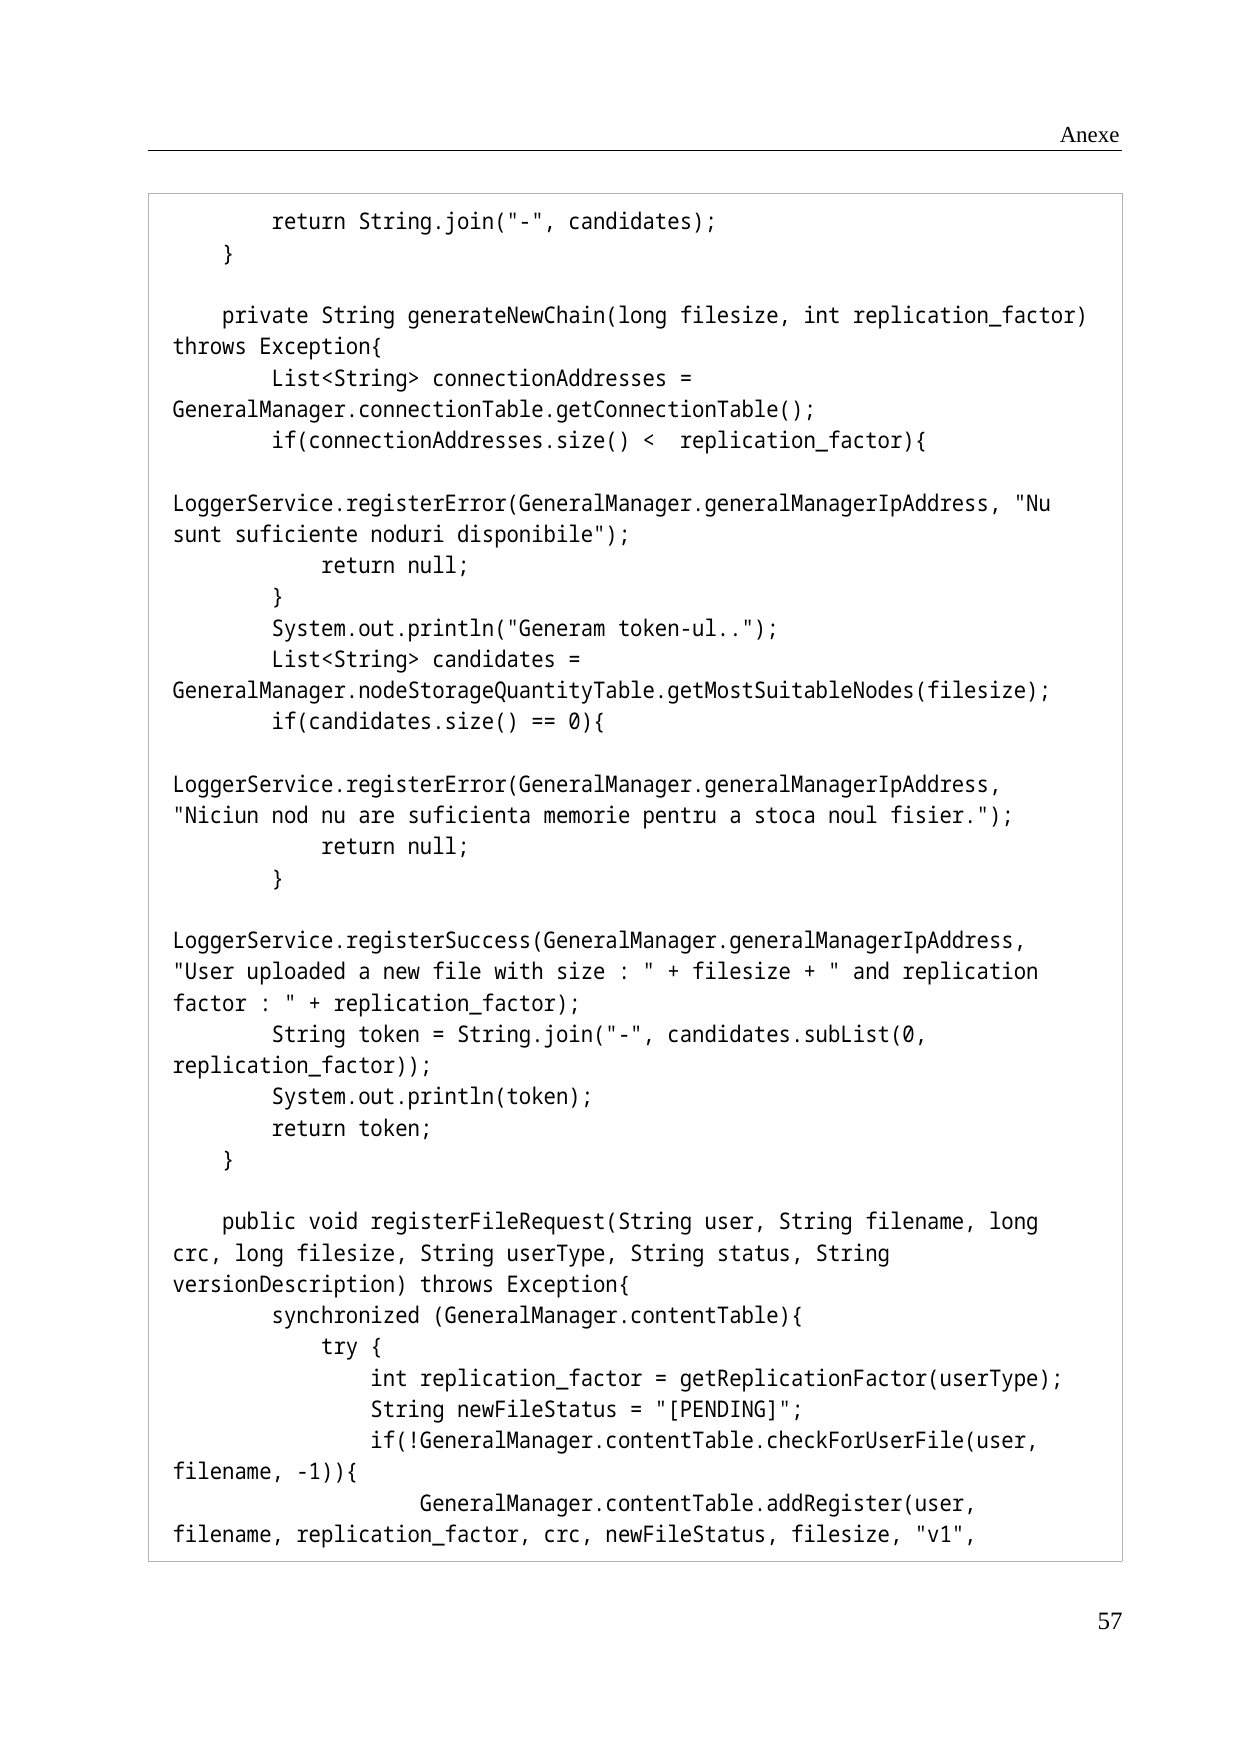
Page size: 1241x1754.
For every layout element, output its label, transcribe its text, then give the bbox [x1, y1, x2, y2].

text return String.join("-", candidates); [149, 194, 1122, 224]
text if(candidates.size() == 0){ [149, 693, 1122, 724]
text public void registerFileRequest(String user, String filename, long crc, long filesize, String userType, String status, String versionDescription) throws Exception{ [149, 1193, 1122, 1286]
text int replication_factor = getReplicationFactor(userType); [149, 1349, 1122, 1380]
text LoggerService.registerError(GeneralManager.generalManagerIpAddress, "Niciun nod nu are suficienta memorie pentru a stoca noul fisier."); [149, 724, 1122, 818]
text List<String> connectionAddresses = GeneralManager.connectionTable.getConnectionTable(); [149, 349, 1122, 411]
text try { [149, 1318, 1122, 1349]
text return token; [149, 1099, 1122, 1130]
text if(!GeneralManager.contentTable.checkForUserFile(user, filename, -1)){ [149, 1411, 1122, 1474]
text } [149, 1130, 1122, 1174]
text List<String> candidates = GeneralManager.nodeStorageQuantityTable.getMostSuitableNodes(filesize); [149, 630, 1122, 693]
text private String generateNewChain(long filesize, int replication_factor) throws Exception{ [149, 286, 1122, 349]
text return null; [149, 818, 1122, 849]
text LoggerService.registerError(GeneralManager.generalManagerIpAddress, "Nu sunt suficiente noduri disponibile"); [149, 443, 1122, 536]
text System.out.println(token); [149, 1068, 1122, 1099]
text synchronized (GeneralManager.contentTable){ [149, 1286, 1122, 1318]
text String token = String.join("-", candidates.subList(0, replication_factor)); [149, 1005, 1122, 1068]
text GeneralManager.contentTable.addRegister(user, filename, replication_factor, crc, newFileStatus, filesize, "v1", [149, 1474, 1122, 1561]
text } [149, 568, 1122, 599]
text System.out.println("Generam token-ul.."); [149, 599, 1122, 630]
text LoggerService.registerSuccess(GeneralManager.generalManagerIpAddress, "User uploaded a new file with size : " + filesize + " and replication factor : " + replication_factor); [149, 880, 1122, 1005]
text if(connectionAddresses.size() < replication_factor){ [149, 411, 1122, 443]
text return null; [149, 536, 1122, 568]
text String newFileStatus = "[PENDING]"; [149, 1380, 1122, 1411]
text } [149, 224, 1122, 268]
text } [149, 849, 1122, 880]
